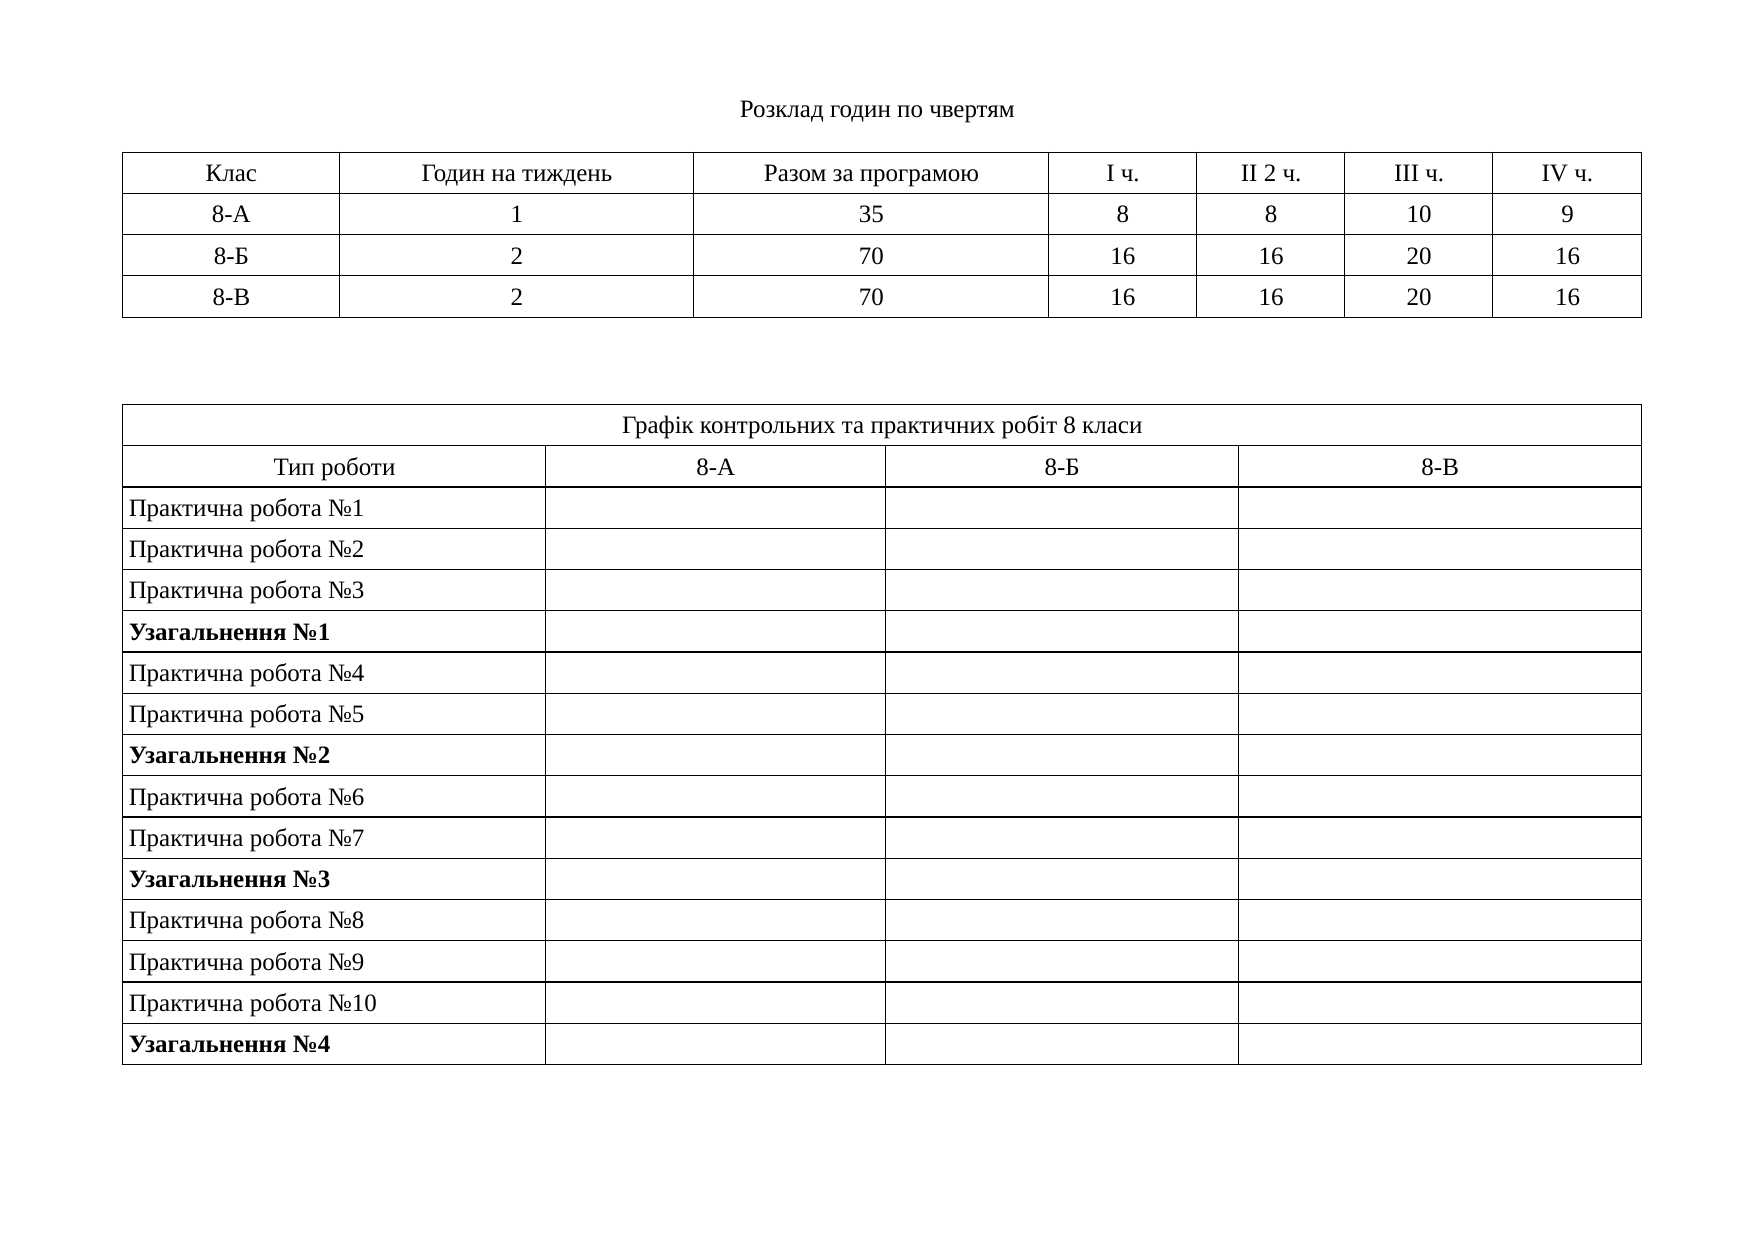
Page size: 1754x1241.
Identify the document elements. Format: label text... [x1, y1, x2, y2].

table_cell [886, 735, 1238, 775]
table_header II 2 ч. [1197, 153, 1344, 193]
table_cell [1239, 694, 1641, 734]
table_header І ч. [1049, 153, 1196, 193]
table_cell [886, 818, 1238, 858]
table_cell Тип роботи [123, 446, 545, 486]
table_cell [886, 983, 1238, 1023]
table_cell [546, 776, 885, 816]
table_cell 8-Б [123, 235, 339, 275]
table_cell [886, 900, 1238, 940]
table_cell [1239, 1024, 1641, 1064]
table_cell 20 [1345, 235, 1492, 275]
table_cell [886, 776, 1238, 816]
table_cell 16 [1049, 235, 1196, 275]
table_cell 16 [1493, 276, 1641, 317]
table_header III ч. [1345, 153, 1492, 193]
table_cell [546, 488, 885, 528]
table_cell [546, 694, 885, 734]
table_cell [546, 983, 885, 1023]
table_cell 8-В [123, 276, 339, 317]
table_cell [1239, 983, 1641, 1023]
table_cell [546, 735, 885, 775]
table_cell [886, 488, 1238, 528]
table_cell [886, 570, 1238, 610]
table_cell [546, 653, 885, 693]
table_cell Практична робота №4 [123, 653, 545, 693]
table_cell 10 [1345, 194, 1492, 234]
table_cell [886, 859, 1238, 899]
table_cell [1239, 859, 1641, 899]
table_cell Практична робота №10 [123, 983, 545, 1023]
table_cell [886, 1024, 1238, 1064]
table_cell 70 [694, 276, 1048, 317]
table_cell [546, 941, 885, 981]
table_header Клас [123, 153, 339, 193]
table_cell [546, 1024, 885, 1064]
table_cell [546, 900, 885, 940]
table_cell [886, 694, 1238, 734]
table_cell 16 [1049, 276, 1196, 317]
table_cell 70 [694, 235, 1048, 275]
table_cell [546, 859, 885, 899]
table_cell [886, 653, 1238, 693]
table_cell Практична робота №7 [123, 818, 545, 858]
table_cell [886, 611, 1238, 651]
table_cell 8-А [546, 446, 885, 486]
table_cell 9 [1493, 194, 1641, 234]
table_cell [1239, 735, 1641, 775]
table_cell [1239, 818, 1641, 858]
table_cell 16 [1197, 235, 1344, 275]
table_cell 16 [1493, 235, 1641, 275]
table_cell [546, 611, 885, 651]
table_cell [546, 818, 885, 858]
table_cell Практична робота №8 [123, 900, 545, 940]
table_cell 20 [1345, 276, 1492, 317]
table_cell 35 [694, 194, 1048, 234]
table_header Графік контрольних та практичних робіт 8 класи [123, 405, 1641, 445]
table_cell [546, 570, 885, 610]
table_cell Практична робота №2 [123, 529, 545, 569]
table_cell Узагальнення №3 [123, 859, 545, 899]
table_cell 16 [1197, 276, 1344, 317]
text Розклад годин по чвертям [118, 94, 1636, 123]
table_cell Практична робота №6 [123, 776, 545, 816]
table_cell Узагальнення №2 [123, 735, 545, 775]
table_cell [546, 529, 885, 569]
table_cell 8 [1197, 194, 1344, 234]
table_cell [1239, 900, 1641, 940]
table_cell 8-Б [886, 446, 1238, 486]
table_cell [1239, 529, 1641, 569]
table_cell [1239, 570, 1641, 610]
table_cell 8-А [123, 194, 339, 234]
table_cell 1 [340, 194, 693, 234]
table_cell [1239, 611, 1641, 651]
table_cell 8-В [1239, 446, 1641, 486]
table_cell Узагальнення №4 [123, 1024, 545, 1064]
table_header Разом за програмою [694, 153, 1048, 193]
table_cell Практична робота №1 [123, 488, 545, 528]
table_cell Практична робота №9 [123, 941, 545, 981]
table_cell 2 [340, 235, 693, 275]
table_cell [886, 529, 1238, 569]
table_header Годин на тиждень [340, 153, 693, 193]
table_cell [1239, 941, 1641, 981]
table_header IV ч. [1493, 153, 1641, 193]
table_cell [1239, 776, 1641, 816]
table_cell [886, 941, 1238, 981]
table_cell Практична робота №5 [123, 694, 545, 734]
table_cell [1239, 488, 1641, 528]
table_cell 2 [340, 276, 693, 317]
table_cell 8 [1049, 194, 1196, 234]
table_cell [1239, 653, 1641, 693]
table_cell Практична робота №3 [123, 570, 545, 610]
table_cell Узагальнення №1 [123, 611, 545, 651]
